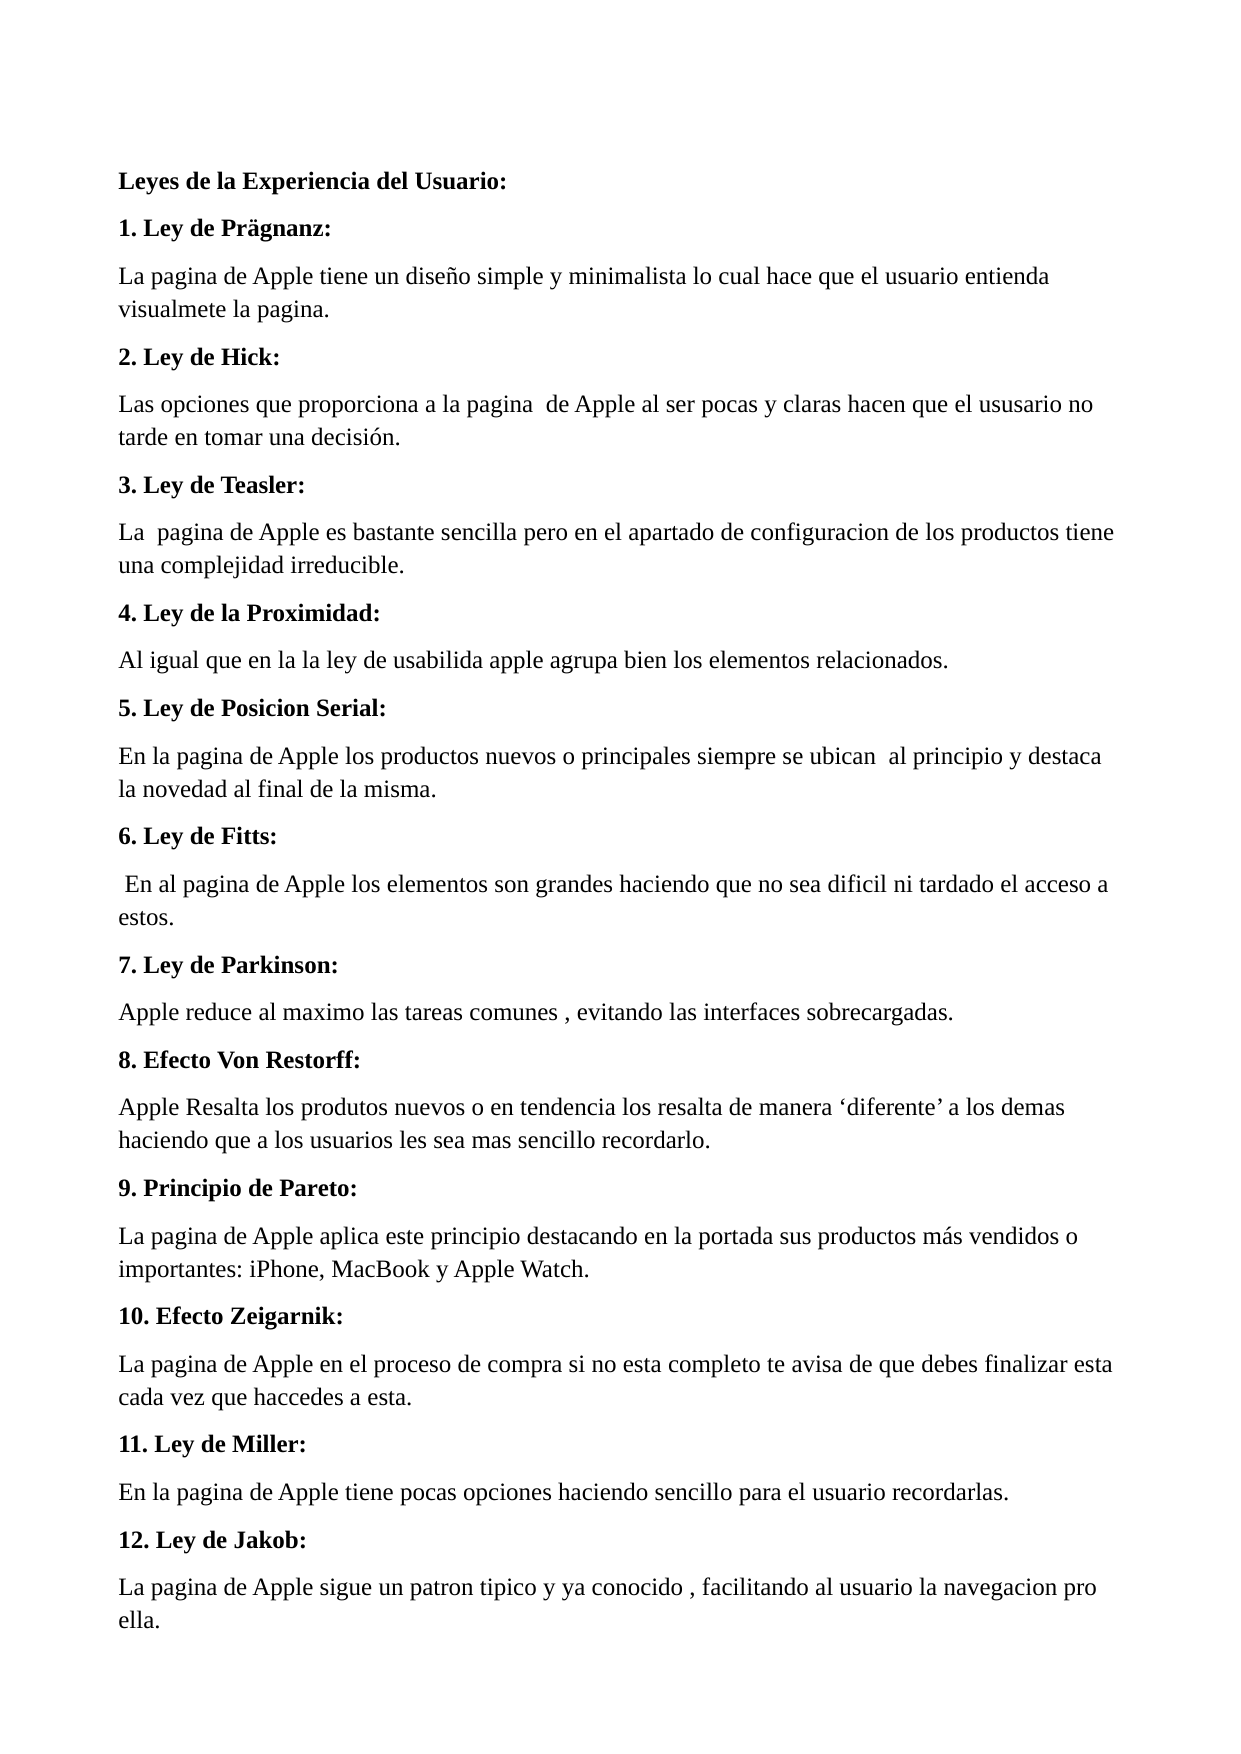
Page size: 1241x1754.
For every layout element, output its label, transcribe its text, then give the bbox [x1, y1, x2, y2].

text La pagina de Apple tiene un diseño simple y minimalista lo cual hace que el usuario entienda visualmete la pagina. [118, 261, 1122, 323]
text En la pagina de Apple los productos nuevos o principales siempre se ubican al principio y destaca la novedad al final de la misma. [118, 741, 1122, 803]
text 10. Efecto Zeigarnik: [118, 1301, 1122, 1330]
text Leyes de la Experiencia del Usuario: [118, 166, 1122, 194]
text 11. Ley de Miller: [118, 1429, 1122, 1458]
text 4. Ley de la Proximidad: [118, 598, 1122, 627]
text 3. Ley de Teasler: [118, 470, 1122, 498]
text 6. Ley de Fitts: [118, 821, 1122, 850]
text La pagina de Apple es bastante sencilla pero en el apartado de configuracion de los productos tiene una complejidad irreducible. [118, 517, 1122, 579]
text En la pagina de Apple tiene pocas opciones haciendo sencillo para el usuario recordarlas. [118, 1477, 1122, 1506]
text 12. Ley de Jakob: [118, 1525, 1122, 1553]
text 1. Ley de Prägnanz: [118, 213, 1122, 242]
text Apple reduce al maximo las tareas comunes , evitando las interfaces sobrecargadas. [118, 997, 1122, 1026]
text Apple Resalta los produtos nuevos o en tendencia los resalta de manera ‘diferente’ a los demas haciendo que a los usuarios les sea mas sencillo recordarlo. [118, 1092, 1122, 1154]
text Al igual que en la la ley de usabilida apple agrupa bien los elementos relacionados. [118, 646, 1122, 674]
text 5. Ley de Posicion Serial: [118, 693, 1122, 722]
text La pagina de Apple aplica este principio destacando en la portada sus productos más vendidos o importantes: iPhone, MacBook y Apple Watch. [118, 1221, 1122, 1282]
text 9. Principio de Pareto: [118, 1173, 1122, 1202]
text 7. Ley de Parkinson: [118, 950, 1122, 978]
text En al pagina de Apple los elementos son grandes haciendo que no sea dificil ni tardado el acceso a estos. [118, 869, 1122, 931]
text Las opciones que proporciona a la pagina de Apple al ser pocas y claras hacen que el ususario no tarde en tomar una decisión. [118, 389, 1122, 451]
text La pagina de Apple sigue un patron tipico y ya conocido , facilitando al usuario la navegacion pro ella. [118, 1572, 1122, 1634]
text 2. Ley de Hick: [118, 342, 1122, 370]
text La pagina de Apple en el proceso de compra si no esta completo te avisa de que debes finalizar esta cada vez que haccedes a esta. [118, 1349, 1122, 1411]
text 8. Efecto Von Restorff: [118, 1045, 1122, 1074]
